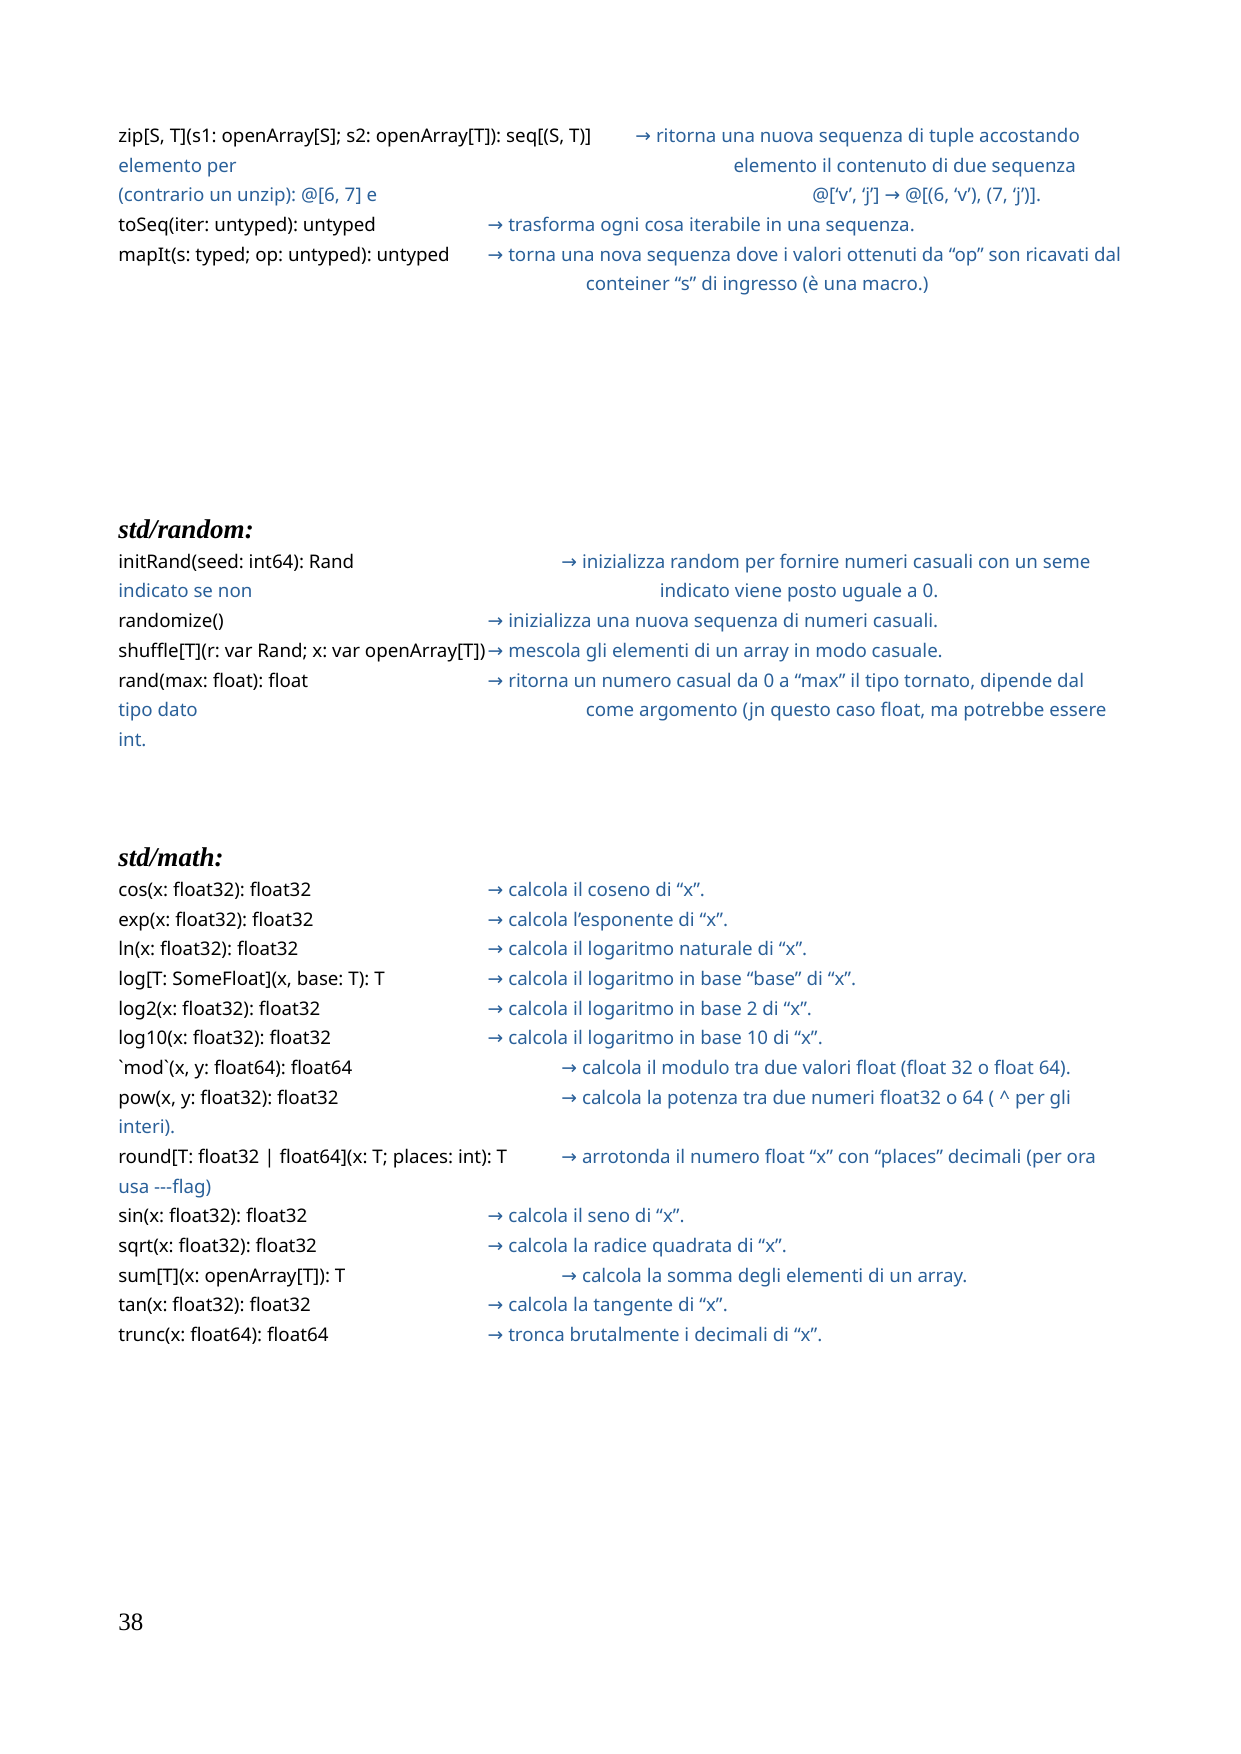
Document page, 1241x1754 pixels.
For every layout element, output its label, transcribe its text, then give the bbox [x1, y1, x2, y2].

text std/random: [118, 513, 1122, 544]
text sqrt(x: float32): float32 → calcola la radice quadrata di “x”. [118, 1228, 1122, 1258]
text randomize() → inizializza una nuova sequenza di numeri casuali. [118, 603, 1122, 633]
text log2(x: float32): float32 → calcola il logaritmo in base 2 di “x”. [118, 991, 1122, 1020]
text cos(x: float32): float32 → calcola il coseno di “x”. [118, 872, 1122, 902]
text mapIt(s: typed; op: untyped): untyped → torna una nova sequenza dove i valori ottenuti da “op” son ricavati dal conteiner “s” di ingresso (è una macro.) [118, 237, 1122, 296]
text log10(x: float32): float32 → calcola il logaritmo in base 10 di “x”. [118, 1020, 1122, 1050]
text sin(x: float32): float32 → calcola il seno di “x”. [118, 1198, 1122, 1228]
text tan(x: float32): float32 → calcola la tangente di “x”. [118, 1288, 1122, 1317]
text rand(max: float): float → ritorna un numero casual da 0 a “max” il tipo tornato, dipende dal tipo dato come argomento (jn questo caso float, ma potrebbe essere int. [118, 663, 1122, 752]
text initRand(seed: int64): Rand → inizializza random per fornire numeri casuali con un seme indicato se non indicato viene posto uguale a 0. [118, 544, 1122, 603]
text ln(x: float32): float32 → calcola il logaritmo naturale di “x”. [118, 931, 1122, 961]
text log[T: SomeFloat](x, base: T): T → calcola il logaritmo in base “base” di “x”. [118, 961, 1122, 991]
text zip[S, T](s1: openArray[S]; s2: openArray[T]): seq[(S, T)] → ritorna una nuova sequenza di tuple accostando elemento per elemento il contenuto di due sequenza (contrario un unzip): @[6, 7] e @[‘v’, ‘j’] → @[(6, ‘v’), (7, ‘j’)]. [118, 118, 1122, 207]
text toSeq(iter: untyped): untyped → trasforma ogni cosa iterabile in una sequenza. [118, 207, 1122, 237]
text shuffle[T](r: var Rand; x: var openArray[T]) → mescola gli elementi di un array in modo casuale. [118, 633, 1122, 663]
text `mod`(x, y: float64): float64 → calcola il modulo tra due valori float (float 32 o float 64). [118, 1050, 1122, 1080]
text pow(x, y: float32): float32 → calcola la potenza tra due numeri float32 o 64 ( ^ per gli interi). [118, 1080, 1122, 1139]
text sum[T](x: openArray[T]): T → calcola la somma degli elementi di un array. [118, 1258, 1122, 1288]
text trunc(x: float64): float64 → tronca brutalmente i decimali di “x”. [118, 1317, 1122, 1347]
text std/math: [118, 841, 1122, 872]
text round[T: float32 | float64](x: T; places: int): T → arrotonda il numero float “x” con “places” decimali (per ora usa ---flag) [118, 1139, 1122, 1198]
text exp(x: float32): float32 → calcola l’esponente di “x”. [118, 902, 1122, 931]
